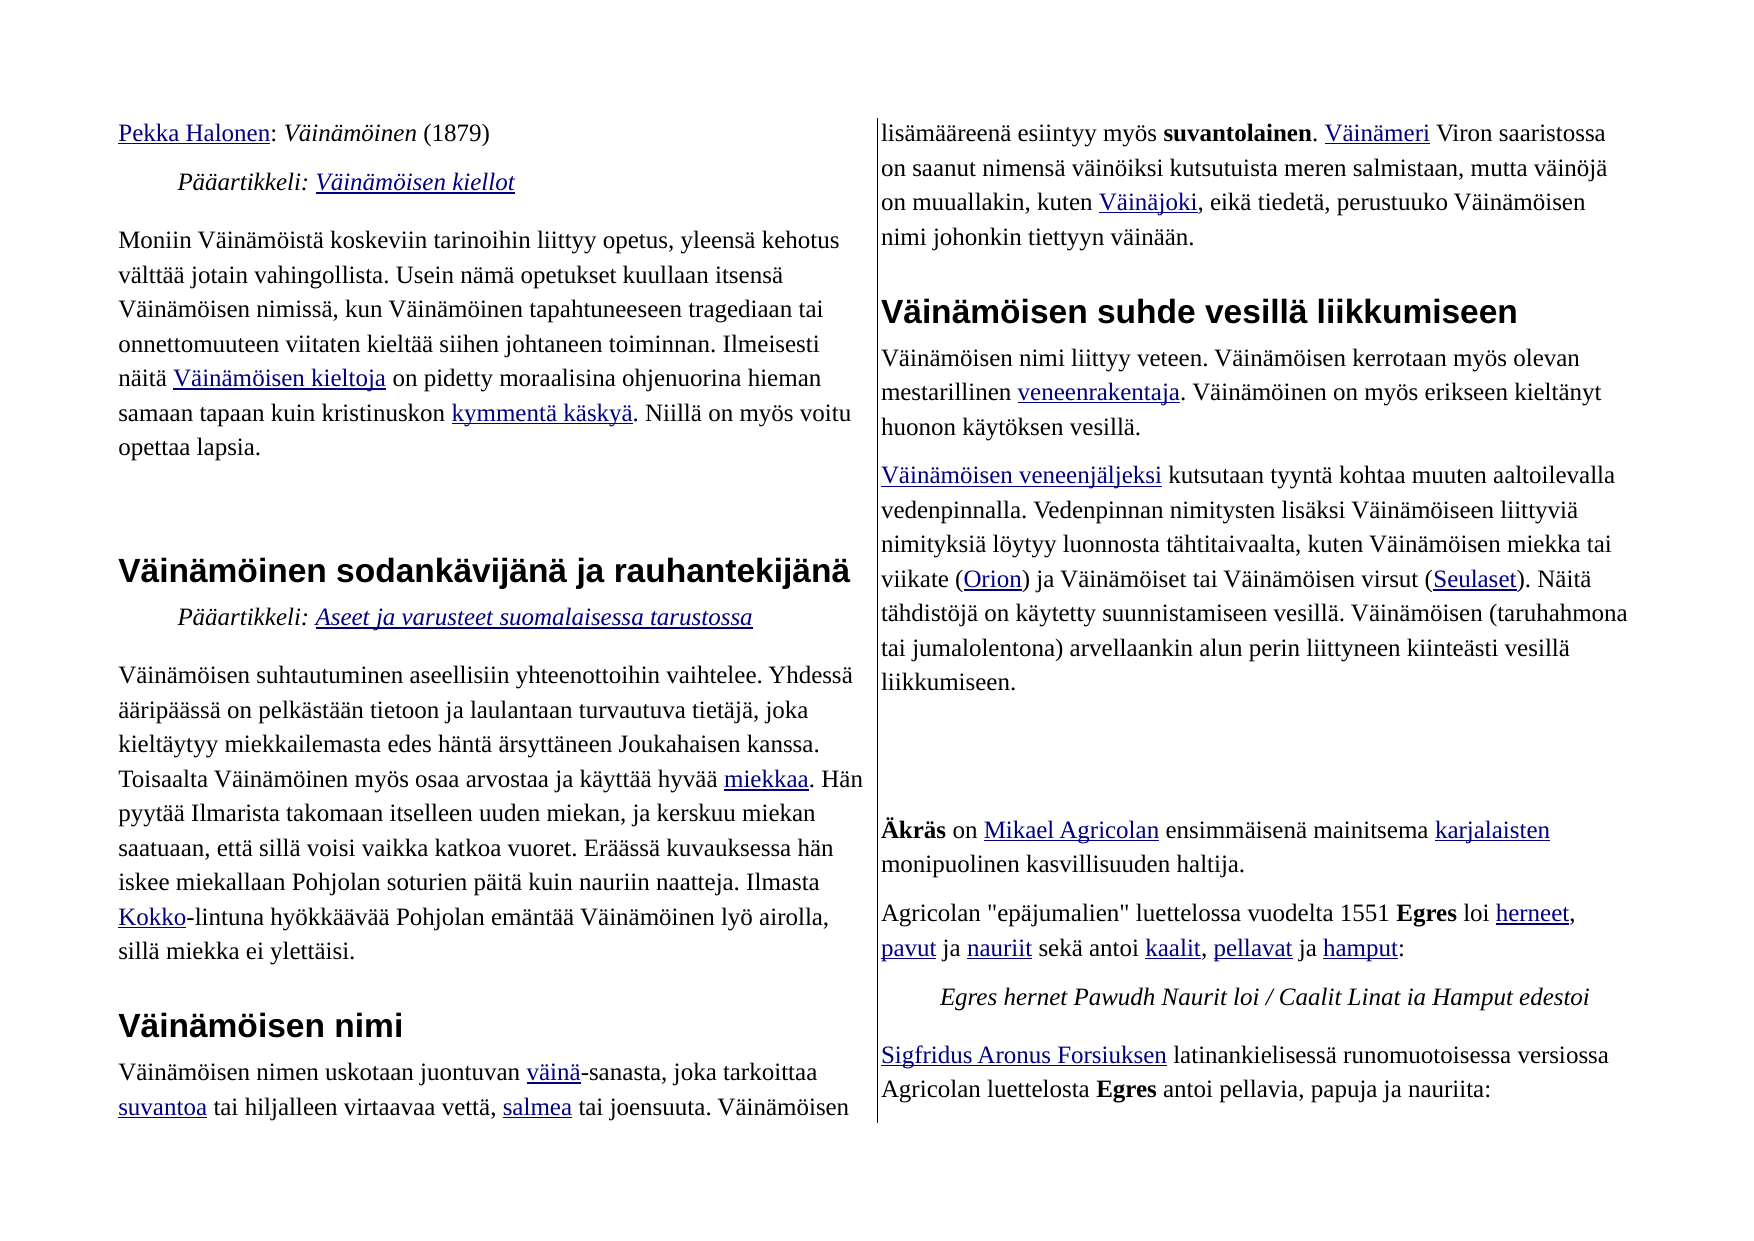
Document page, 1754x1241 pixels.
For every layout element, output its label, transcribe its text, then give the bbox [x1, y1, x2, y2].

list Pääartikkeli: Aseet ja varusteet suomalaisessa tarustossa [177, 602, 873, 631]
text Väinämöisen nimen uskotaan juontuvan väinä-sanasta, joka tarkoittaa suvantoa tai hiljalleen virtaavaa vettä, salmea tai joensuuta. Väinämöisen [118, 1057, 873, 1121]
text Väinämöisen suhtautuminen aseellisiin yhteenottoihin vaihtelee. Yhdessä ääripäässä on pelkästään tietoon ja laulantaan turvautuva tietäjä, joka kieltäytyy miekkailemasta edes häntä ärsyttäneen Joukahaisen kanssa. Toisaalta Väinämöinen myös osaa arvostaa ja käyttää hyvää miekkaa. Hän pyytää Ilmarista takomaan itselleen uuden miekan, ja kerskuu miekan saatuaan, että sillä voisi vaikka katkoa vuoret. Eräässä kuvauksessa hän iskee miekallaan Pohjolan soturien päitä kuin nauriin naatteja. Ilmasta Kokko-lintuna hyökkäävää Pohjolan emäntää Väinämöinen lyö airolla, sillä miekka ei ylettäisi. [118, 661, 873, 965]
text Agricolan "epäjumalien" luettelossa vuodelta 1551 Egres loi herneet, pavut ja nauriit sekä antoi kaalit, pellavat ja hamput: [881, 898, 1636, 961]
text Pekka Halonen: Väinämöinen (1879) [118, 118, 873, 147]
subtitle Väinämöisen suhde vesillä liikkumiseen [881, 291, 1636, 330]
text Sigfridus Aronus Forsiuksen latinankielisessä runomuotoisessa versiossa Agricolan luettelosta Egres antoi pellavia, papuja ja nauriita: [881, 1040, 1636, 1103]
text Moniin Väinämöistä koskeviin tarinoihin liittyy opetus, yleensä kehotus välttää jotain vahingollista. Usein nämä opetukset kuullaan itsensä Väinämöisen nimissä, kun Väinämöinen tapahtuneeseen tragediaan tai onnettomuuteen viitaten kieltää siihen johtaneen toiminnan. Ilmeisesti näitä Väinämöisen kieltoja on pidetty moraalisina ohjenuorina hieman samaan tapaan kuin kristinuskon kymmentä käskyä. Niillä on myös voitu opettaa lapsia. [118, 225, 873, 461]
list Egres hernet Pawudh Naurit loi / Caalit Linat ia Hamput edestoi [940, 982, 1636, 1011]
subtitle Väinämöinen sodankävijänä ja rauhantekijänä [118, 551, 873, 590]
text Väinämöisen veneenjäljeksi kutsutaan tyyntä kohtaa muuten aaltoilevalla vedenpinnalla. Vedenpinnan nimitysten lisäksi Väinämöiseen liittyviä nimityksiä löytyy luonnosta tähtitaivaalta, kuten Väinämöisen miekka tai viikate (Orion) ja Väinämöiset tai Väinämöisen virsut (Seulaset). Näitä tähdistöjä on käytetty suunnistamiseen vesillä. Väinämöisen (taruhahmona tai jumalolentona) arvellaankin alun perin liittyneen kiinteästi vesillä liikkumiseen. [881, 461, 1636, 696]
text Äkräs on Mikael Agricolan ensimmäisenä mainitsema karjalaisten monipuolinen kasvillisuuden haltija. [881, 815, 1636, 878]
text Väinämöisen nimi liittyy veteen. Väinämöisen kerrotaan myös olevan mestarillinen veneenrakentaja. Väinämöinen on myös erikseen kieltänyt huonon käytöksen vesillä. [881, 343, 1636, 440]
list Pääartikkeli: Väinämöisen kiellot [177, 167, 873, 196]
subtitle Väinämöisen nimi [118, 1006, 873, 1045]
text lisämääreenä esiintyy myös suvantolainen. Väinämeri Viron saaristossa on saanut nimensä väinöiksi kutsutuista meren salmistaan, mutta väinöjä on muuallakin, kuten Väinäjoki, eikä tiedetä, perustuuko Väinämöisen nimi johonkin tiettyyn väinään. [881, 118, 1636, 250]
